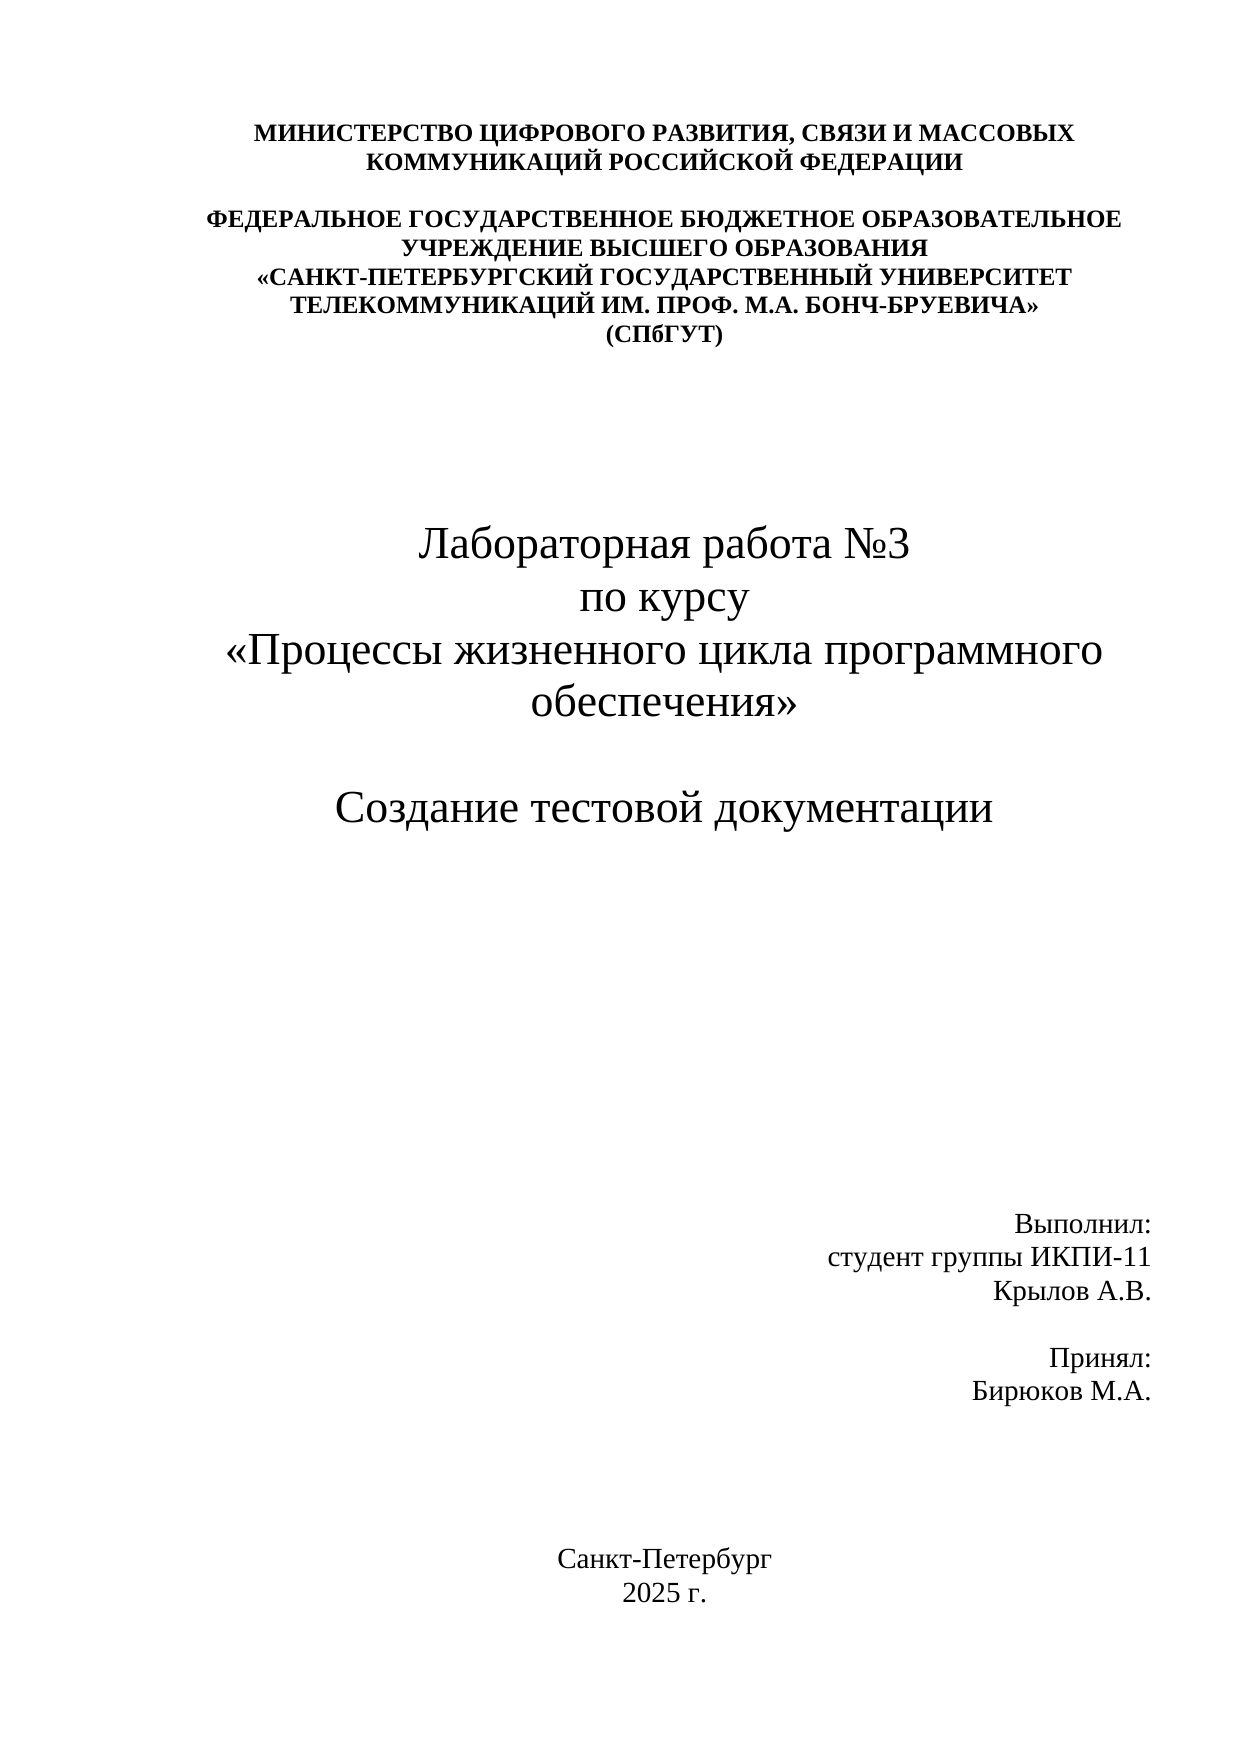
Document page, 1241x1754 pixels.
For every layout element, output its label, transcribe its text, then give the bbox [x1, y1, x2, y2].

text по курсу [177, 568, 1152, 621]
text Создание тестовой документации [177, 779, 1152, 832]
text Принял: [177, 1340, 1152, 1373]
text «Процессы жизненного цикла программного обеспечения» [177, 621, 1152, 727]
text «САНКТ-ПЕТЕРБУРГСКИЙ ГОСУДАРСТВЕННЫЙ УНИВЕРСИТЕТ ТЕЛЕКОММУНИКАЦИЙ ИМ. ПРОФ. М.А. БОНЧ-БРУЕВИЧА» [177, 262, 1152, 319]
text ФЕДЕРАЛЬНОЕ ГОСУДАРСТВЕННОЕ БЮДЖЕТНОЕ ОБРАЗОВАТЕЛЬНОЕ УЧРЕЖДЕНИЕ ВЫСШЕГО ОБРАЗОВАНИЯ [177, 204, 1152, 262]
text МИНИСТЕРСТВО ЦИФРОВОГО РАЗВИТИЯ, СВЯЗИ И МАССОВЫХ КОММУНИКАЦИЙ РОССИЙСКОЙ ФЕДЕРАЦИИ [177, 118, 1152, 176]
text Лабораторная работа №3 [177, 516, 1152, 568]
text Выполнил: [177, 1206, 1152, 1239]
text Бирюков М.А. [177, 1373, 1152, 1407]
text 2025 г. [177, 1575, 1152, 1608]
text Крылов А.В. [177, 1273, 1152, 1306]
text Санкт-Петербург [177, 1541, 1152, 1575]
text студент группы ИКПИ-11 [177, 1239, 1152, 1273]
text (СПбГУТ) [177, 319, 1152, 348]
